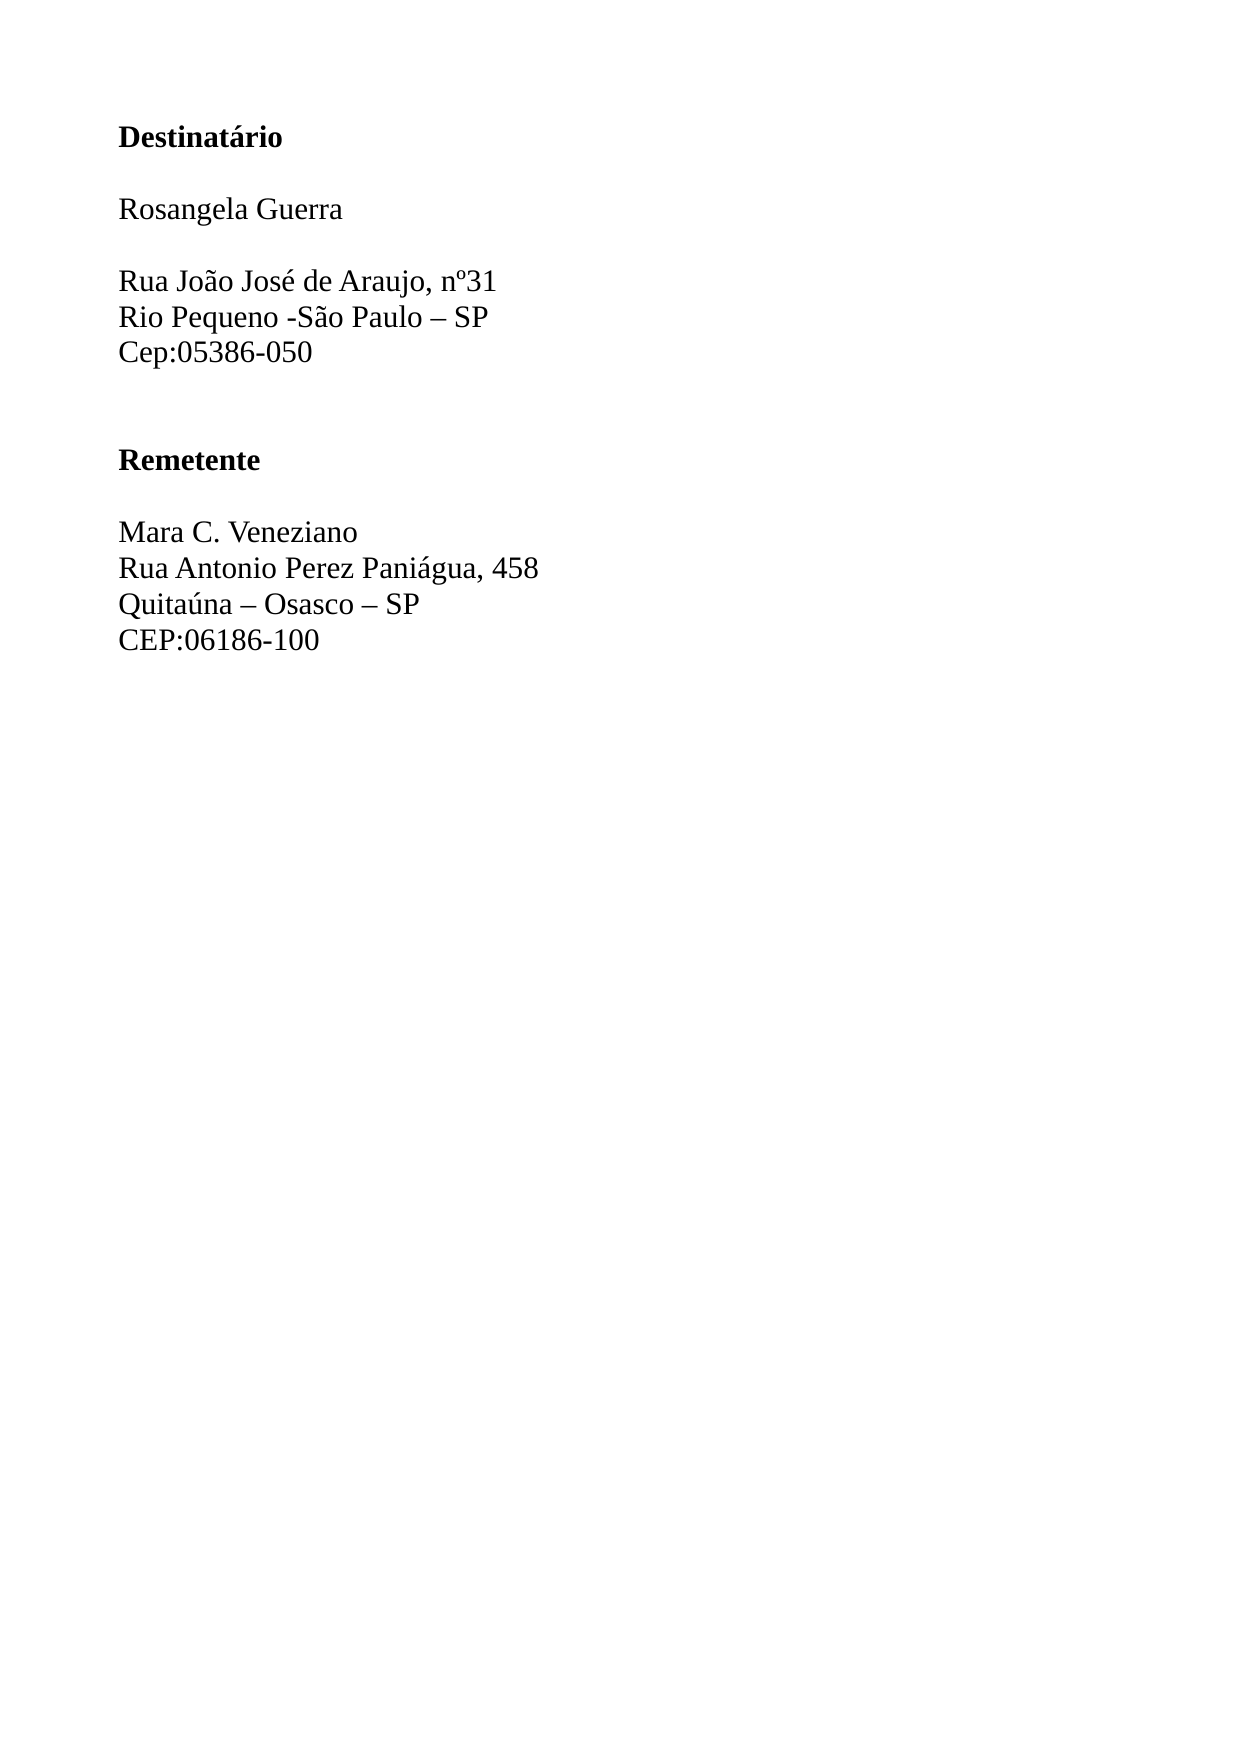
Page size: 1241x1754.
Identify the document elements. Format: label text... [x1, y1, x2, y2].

text CEP:06186-100 [118, 621, 1122, 657]
text Destinatário [118, 118, 1122, 154]
text Mara C. Veneziano [118, 513, 1122, 549]
text Rua João José de Araujo, nº31 [118, 262, 1122, 298]
text Remetente [118, 442, 1122, 477]
text Rosangela Guerra [118, 190, 1122, 226]
text Rua Antonio Perez Paniágua, 458 [118, 549, 1122, 585]
text Rio Pequeno -São Paulo – SP [118, 298, 1122, 334]
text Quitaúna – Osasco – SP [118, 585, 1122, 621]
text Cep:05386-050 [118, 334, 1122, 370]
